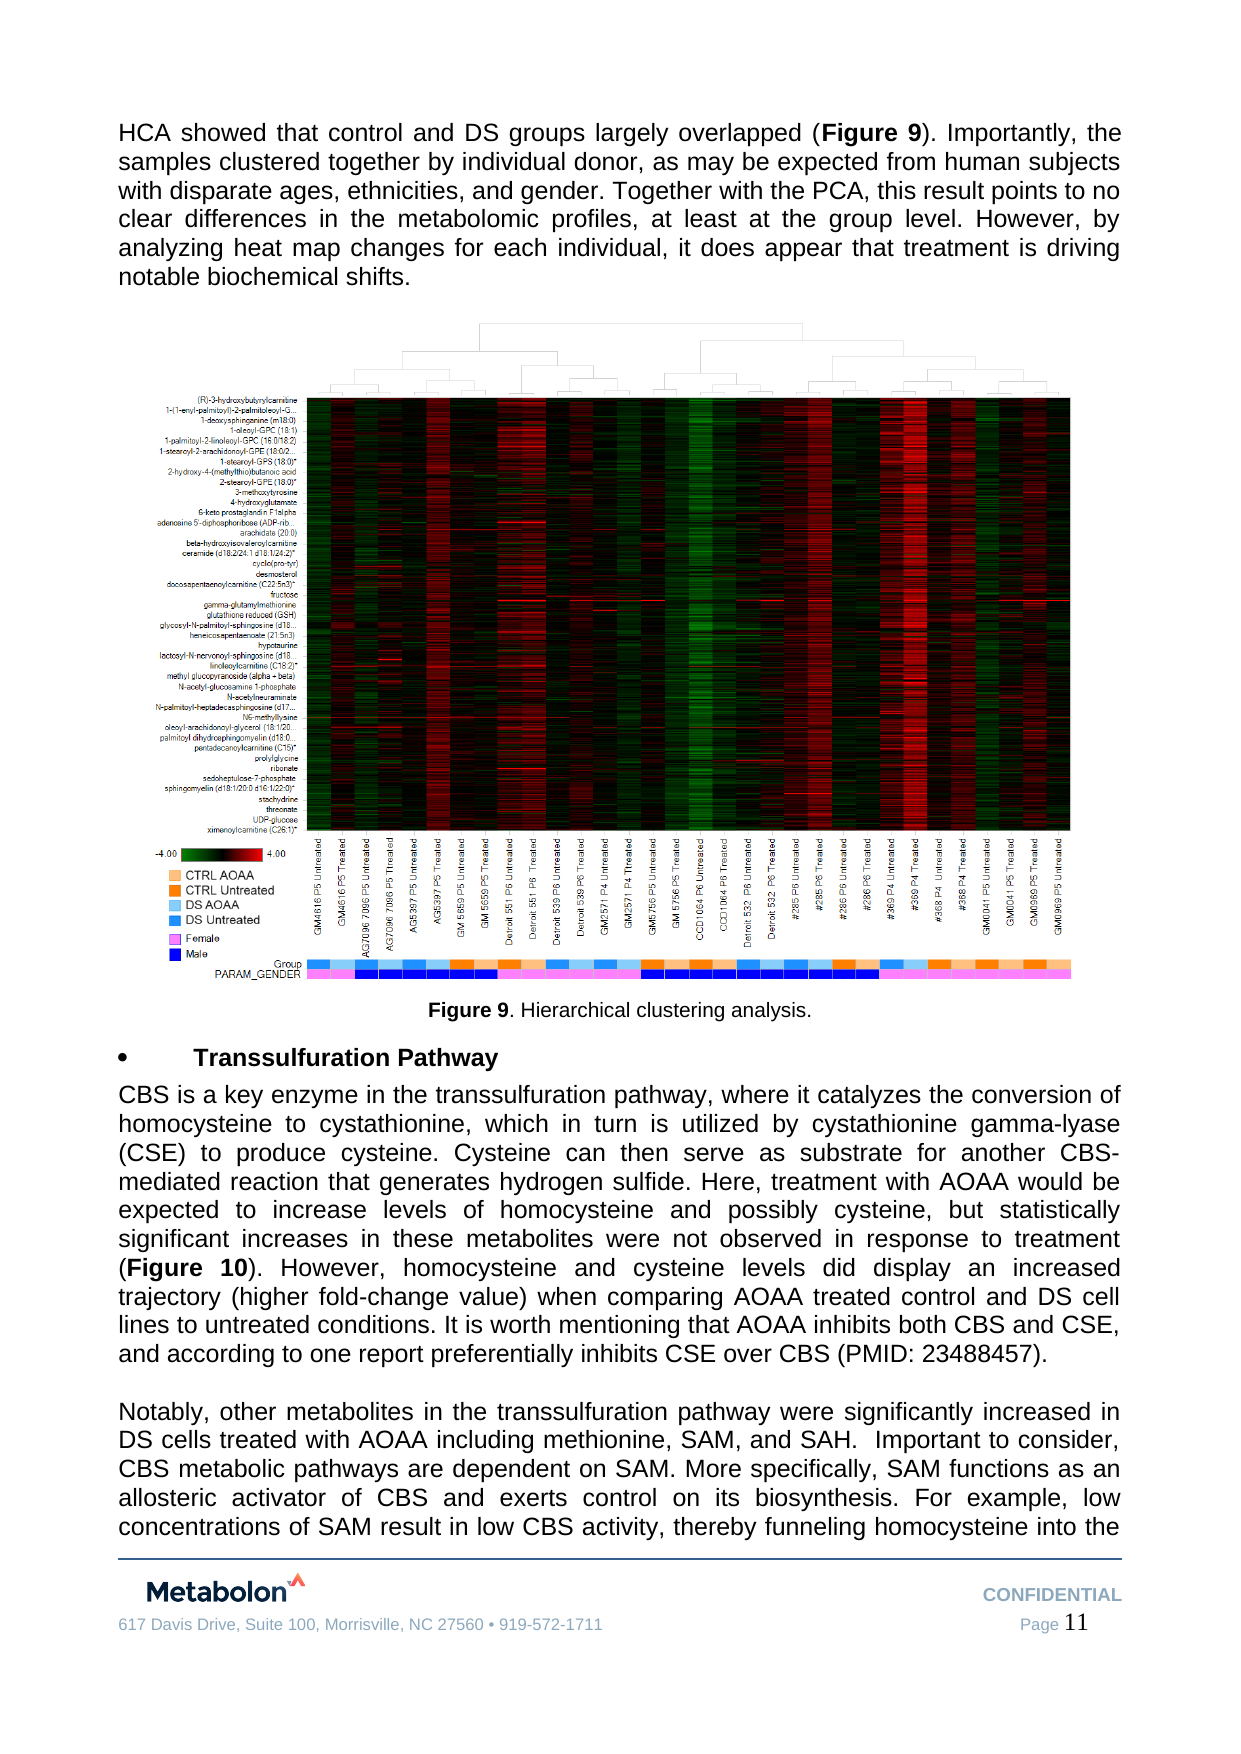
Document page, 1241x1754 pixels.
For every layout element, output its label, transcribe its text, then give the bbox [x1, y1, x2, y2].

text Notably, other metabolites in the transsulfuration pathway were significantly increased in DS cells treated with AOAA including methionine, SAM, and SAH. Important to consider, CBS metabolic pathways are dependent on SAM. More specifically, SAM functions as an allosteric activator of CBS and exerts control on its biosynthesis. For example, low concentrations of SAM result in low CBS activity, thereby funneling homocysteine into the [118, 1396, 1122, 1540]
text CBS is a key enzyme in the transsulfuration pathway, where it catalyzes the conversion of homocysteine to cystathionine, which in turn is utilized by cystathionine gamma-lyase (CSE) to produce cysteine. Cysteine can then serve as substrate for another CBS-mediated reaction that generates hydrogen sulfide. Here, treatment with AOAA would be expected to increase levels of homocysteine and possibly cysteine, but statistically significant increases in these metabolites were not observed in response to treatment (Figure 10). However, homocysteine and cysteine levels did display an increased trajectory (higher fold-change value) when comparing AOAA treated control and DS cell lines to untreated conditions. It is worth mentioning that AOAA inhibits both CBS and CSE, and according to one report preferentially inhibits CSE over CBS (PMID: 23488457). [118, 1080, 1122, 1368]
text HCA showed that control and DS groups largely overlapped (Figure 9). Importantly, the samples clustered together by individual donor, as may be expected from human subjects with disparate ages, ethnicities, and gender. Together with the PCA, this result points to no clear differences in the metabolomic profiles, at least at the group level. However, by analyzing heat map changes for each individual, it does appear that treatment is driving notable biochemical shifts. [118, 118, 1122, 291]
text Figure 9. Hierarchical clustering analysis. [118, 998, 1122, 1022]
picture [142, 319, 1091, 993]
picture [147, 1572, 306, 1602]
subtitle Transsulfuration Pathway [118, 1043, 1122, 1072]
